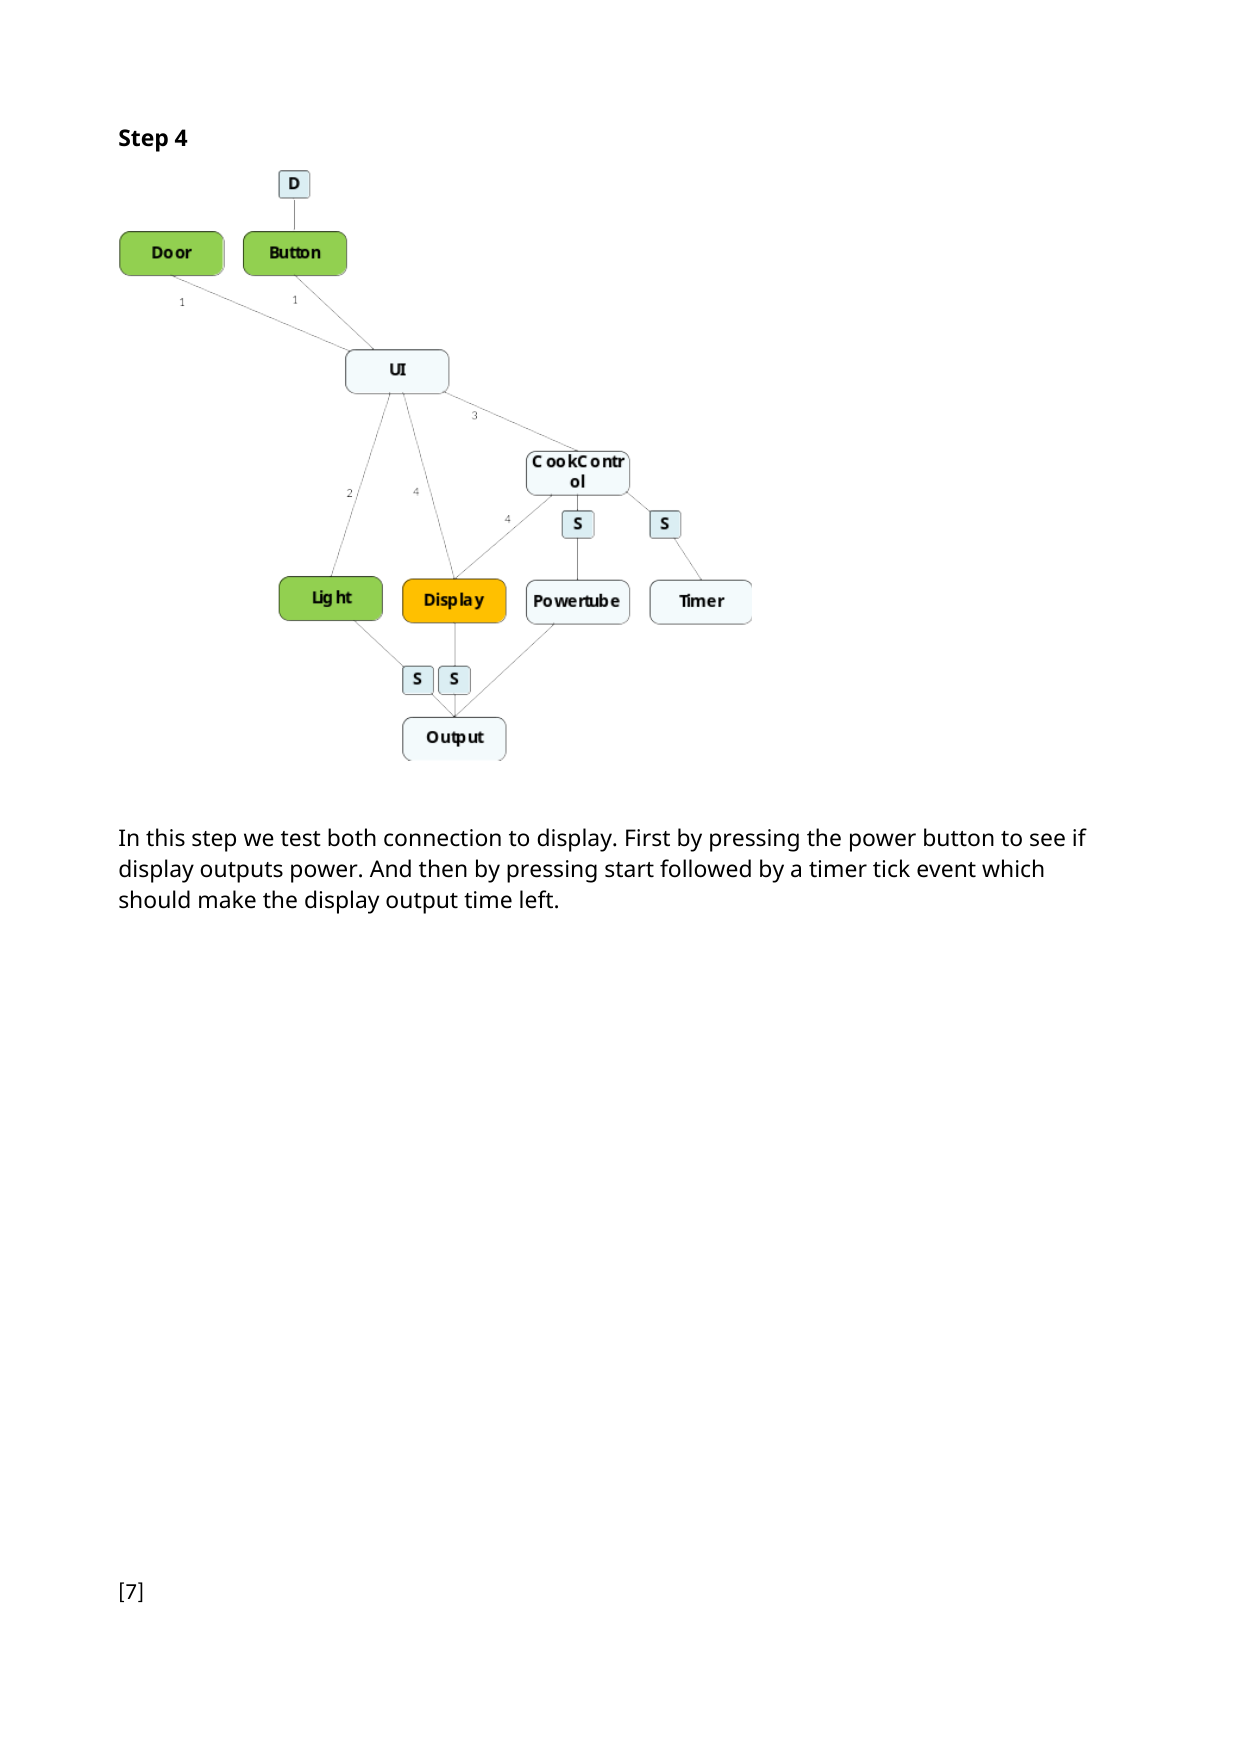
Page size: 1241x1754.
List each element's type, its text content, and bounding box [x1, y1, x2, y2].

text Step 4 [118, 122, 1122, 153]
text In this step we test both connection to display. First by pressing the power button to see if display outputs power. And then by pressing start followed by a timer tick event which should make the display output time left. [118, 822, 1122, 916]
